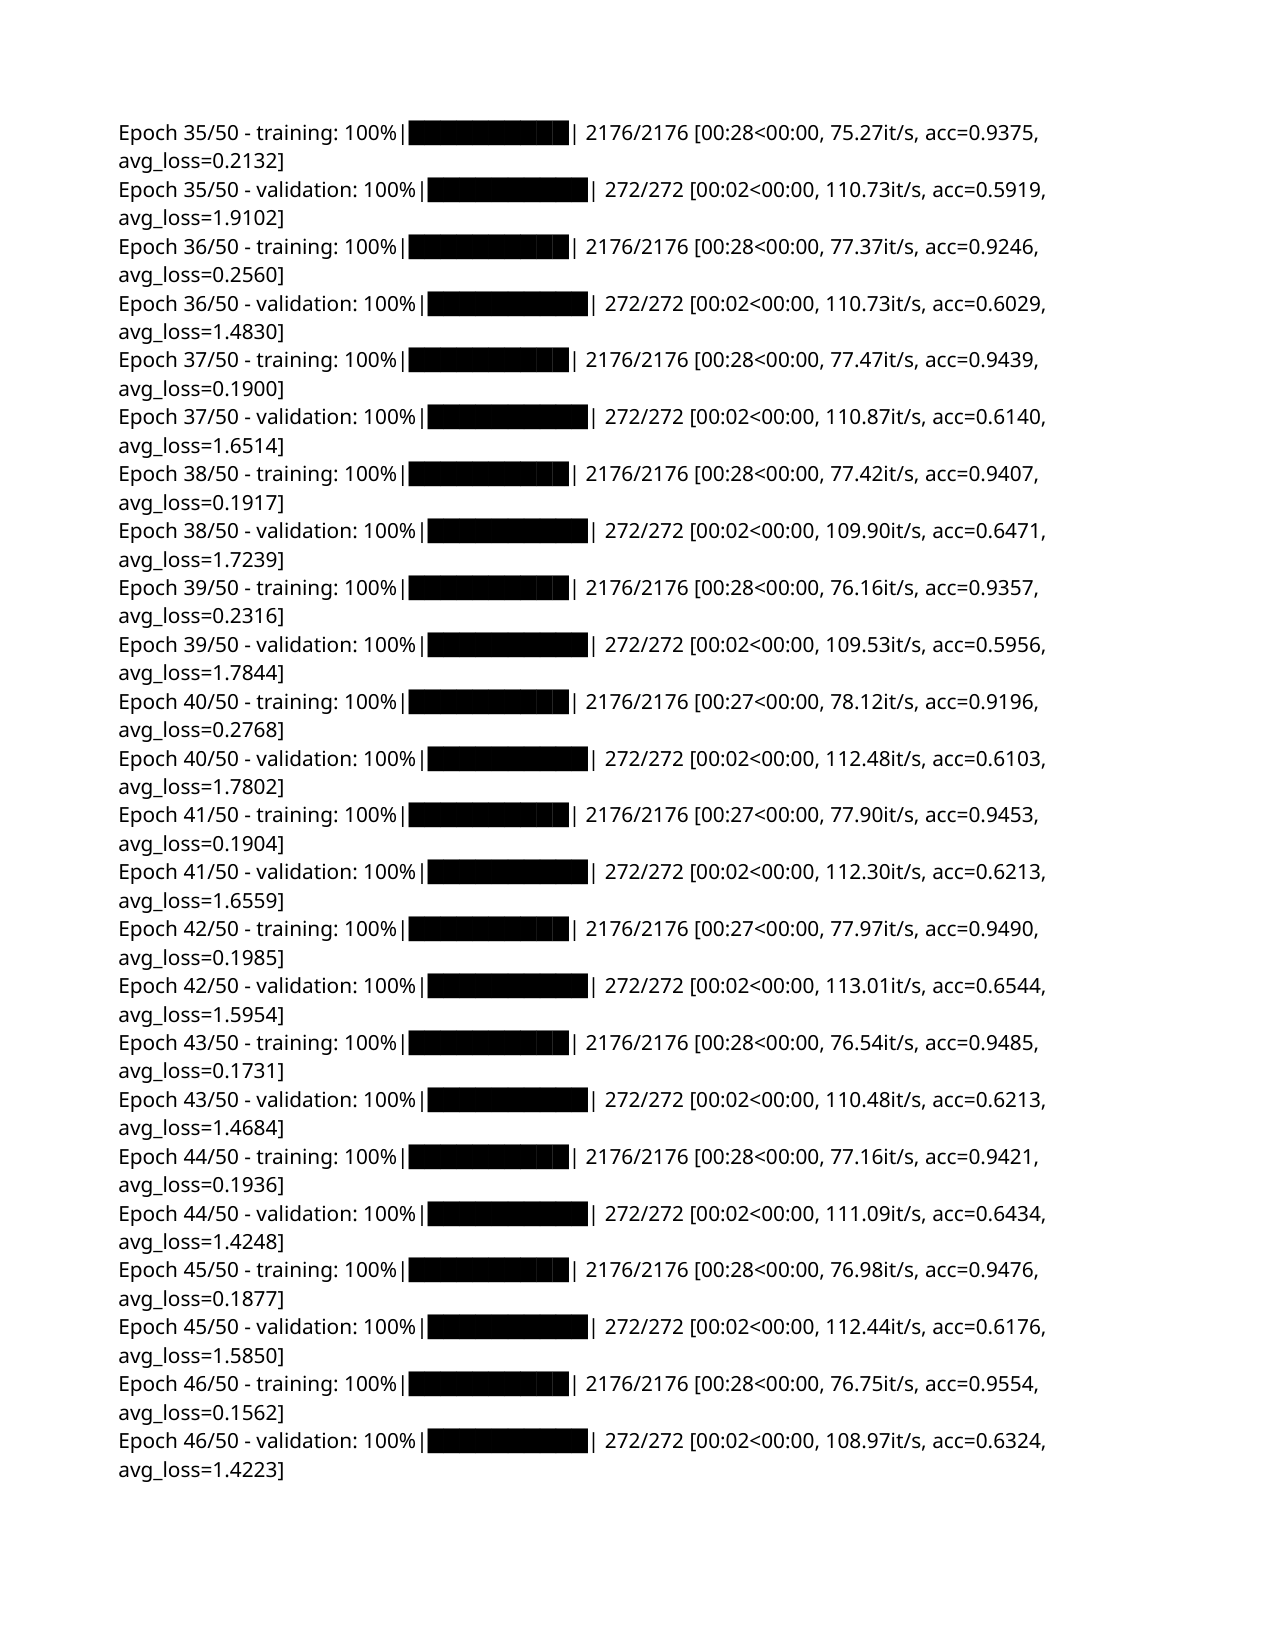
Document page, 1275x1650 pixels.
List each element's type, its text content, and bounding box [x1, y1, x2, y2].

text Epoch 44/50 - training: 100%|██████████| 2176/2176 [00:28<00:00, 77.16it/s, acc=0.9421, avg_loss=0.1936] [118, 1142, 1157, 1199]
text Epoch 43/50 - training: 100%|██████████| 2176/2176 [00:28<00:00, 76.54it/s, acc=0.9485, avg_loss=0.1731] [118, 1028, 1157, 1085]
text Epoch 39/50 - training: 100%|██████████| 2176/2176 [00:28<00:00, 76.16it/s, acc=0.9357, avg_loss=0.2316] [118, 573, 1157, 630]
text Epoch 46/50 - validation: 100%|██████████| 272/272 [00:02<00:00, 108.97it/s, acc=0.6324, avg_loss=1.4223] [118, 1426, 1157, 1483]
text Epoch 35/50 - training: 100%|██████████| 2176/2176 [00:28<00:00, 75.27it/s, acc=0.9375, avg_loss=0.2132] [118, 118, 1157, 175]
text Epoch 45/50 - training: 100%|██████████| 2176/2176 [00:28<00:00, 76.98it/s, acc=0.9476, avg_loss=0.1877] [118, 1256, 1157, 1312]
text Epoch 41/50 - validation: 100%|██████████| 272/272 [00:02<00:00, 112.30it/s, acc=0.6213, avg_loss=1.6559] [118, 857, 1157, 914]
text Epoch 46/50 - training: 100%|██████████| 2176/2176 [00:28<00:00, 76.75it/s, acc=0.9554, avg_loss=0.1562] [118, 1369, 1157, 1426]
text Epoch 44/50 - validation: 100%|██████████| 272/272 [00:02<00:00, 111.09it/s, acc=0.6434, avg_loss=1.4248] [118, 1199, 1157, 1256]
text Epoch 37/50 - validation: 100%|██████████| 272/272 [00:02<00:00, 110.87it/s, acc=0.6140, avg_loss=1.6514] [118, 402, 1157, 459]
text Epoch 40/50 - training: 100%|██████████| 2176/2176 [00:27<00:00, 78.12it/s, acc=0.9196, avg_loss=0.2768] [118, 687, 1157, 744]
text Epoch 42/50 - training: 100%|██████████| 2176/2176 [00:27<00:00, 77.97it/s, acc=0.9490, avg_loss=0.1985] [118, 914, 1157, 971]
text Epoch 45/50 - validation: 100%|██████████| 272/272 [00:02<00:00, 112.44it/s, acc=0.6176, avg_loss=1.5850] [118, 1312, 1157, 1369]
text Epoch 36/50 - validation: 100%|██████████| 272/272 [00:02<00:00, 110.73it/s, acc=0.6029, avg_loss=1.4830] [118, 289, 1157, 346]
text Epoch 35/50 - validation: 100%|██████████| 272/272 [00:02<00:00, 110.73it/s, acc=0.5919, avg_loss=1.9102] [118, 175, 1157, 232]
text Epoch 36/50 - training: 100%|██████████| 2176/2176 [00:28<00:00, 77.37it/s, acc=0.9246, avg_loss=0.2560] [118, 232, 1157, 289]
text Epoch 38/50 - training: 100%|██████████| 2176/2176 [00:28<00:00, 77.42it/s, acc=0.9407, avg_loss=0.1917] [118, 459, 1157, 516]
text Epoch 43/50 - validation: 100%|██████████| 272/272 [00:02<00:00, 110.48it/s, acc=0.6213, avg_loss=1.4684] [118, 1085, 1157, 1142]
text Epoch 37/50 - training: 100%|██████████| 2176/2176 [00:28<00:00, 77.47it/s, acc=0.9439, avg_loss=0.1900] [118, 346, 1157, 402]
text Epoch 42/50 - validation: 100%|██████████| 272/272 [00:02<00:00, 113.01it/s, acc=0.6544, avg_loss=1.5954] [118, 971, 1157, 1028]
text Epoch 39/50 - validation: 100%|██████████| 272/272 [00:02<00:00, 109.53it/s, acc=0.5956, avg_loss=1.7844] [118, 630, 1157, 687]
text Epoch 41/50 - training: 100%|██████████| 2176/2176 [00:27<00:00, 77.90it/s, acc=0.9453, avg_loss=0.1904] [118, 801, 1157, 857]
text Epoch 40/50 - validation: 100%|██████████| 272/272 [00:02<00:00, 112.48it/s, acc=0.6103, avg_loss=1.7802] [118, 744, 1157, 801]
text Epoch 38/50 - validation: 100%|██████████| 272/272 [00:02<00:00, 109.90it/s, acc=0.6471, avg_loss=1.7239] [118, 516, 1157, 573]
